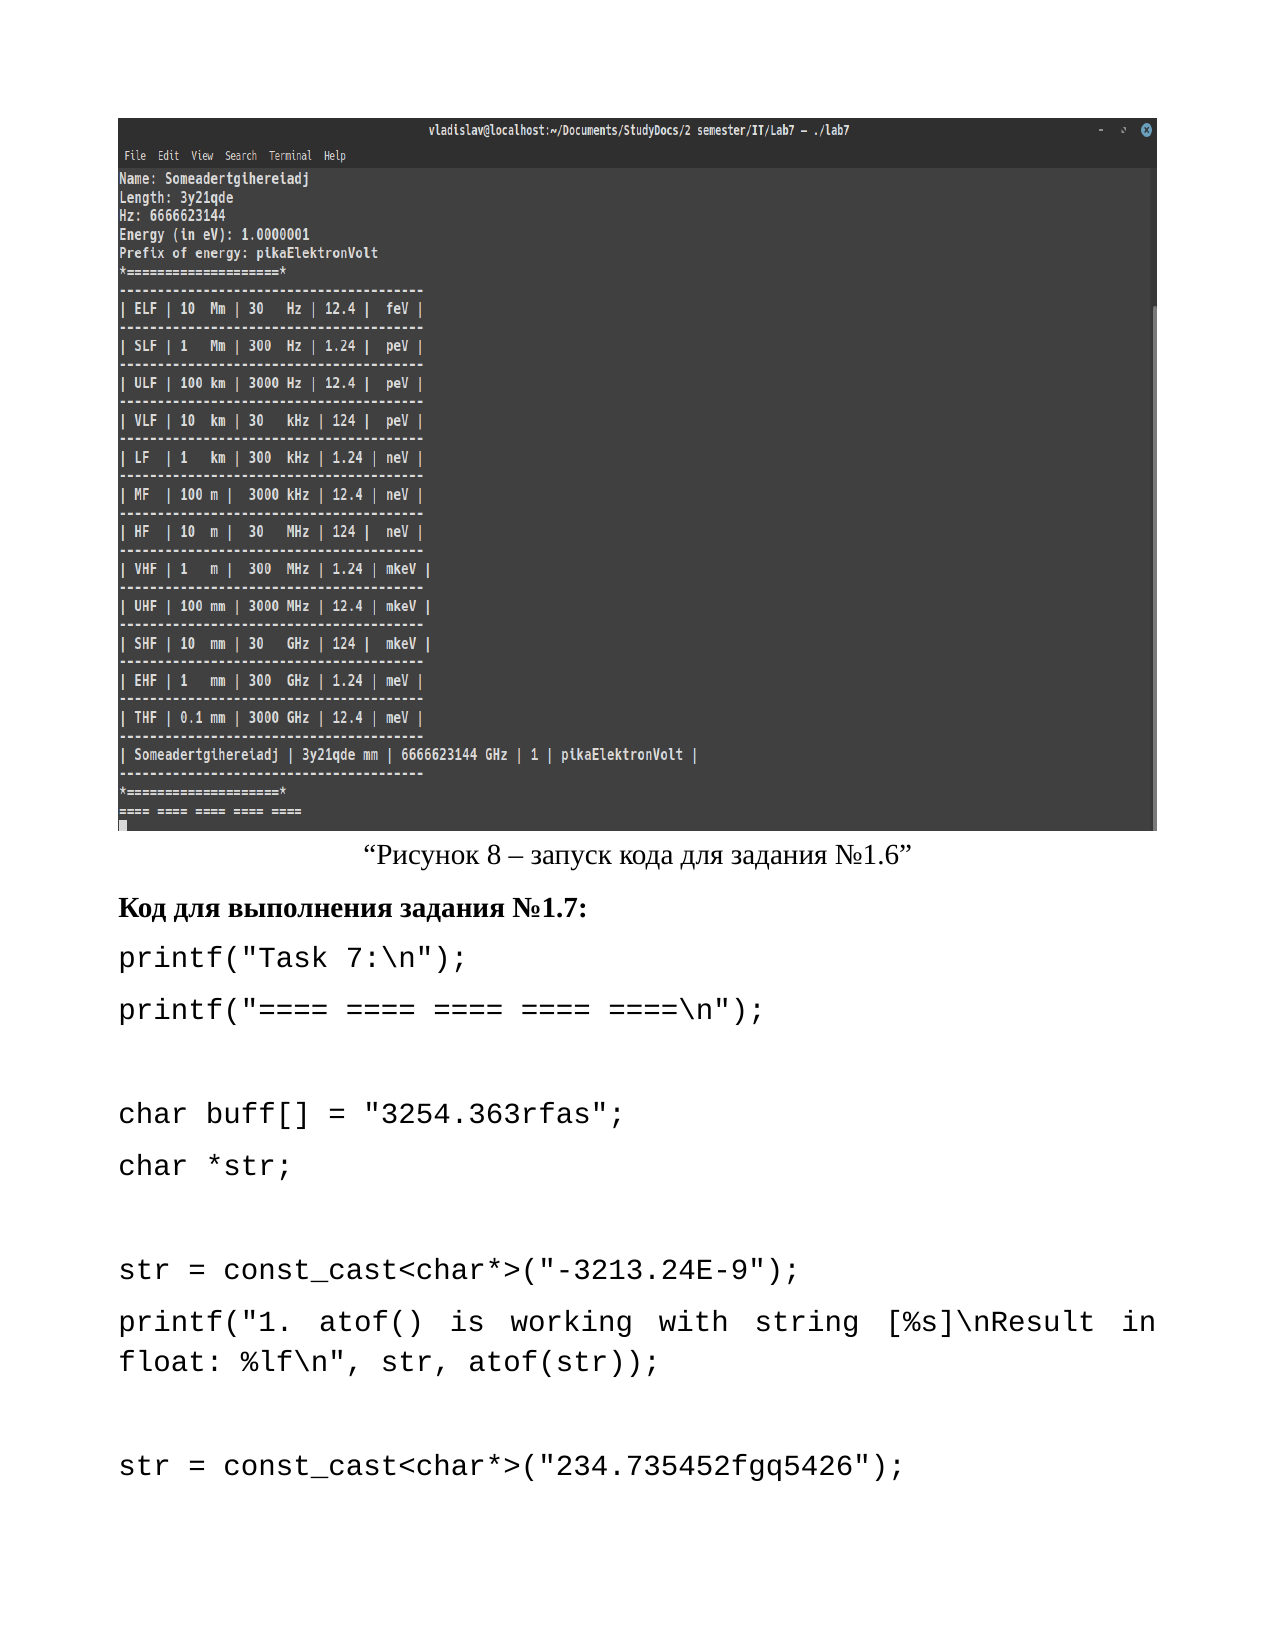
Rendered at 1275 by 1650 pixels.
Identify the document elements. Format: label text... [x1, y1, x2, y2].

picture [118, 118, 1157, 831]
text char buff[] = "3254.363rfas"; [118, 1099, 1157, 1132]
text printf("1. atof() is working with string [%s]\nResult in float: %lf\n", str, atof(str)); [118, 1307, 1157, 1380]
text str = const_cast<char*>("-3213.24E-9"); [118, 1255, 1157, 1288]
text “Рисунок 8 – запуск кода для задания №1.6” [118, 831, 1157, 871]
text Код для выполнения задания №1.7: [118, 890, 1157, 923]
text char *str; [118, 1151, 1157, 1184]
text printf("Task 7:\n"); [118, 943, 1157, 976]
text printf("==== ==== ==== ==== ====\n"); [118, 995, 1157, 1028]
text str = const_cast<char*>("234.735452fgq5426"); [118, 1451, 1157, 1484]
